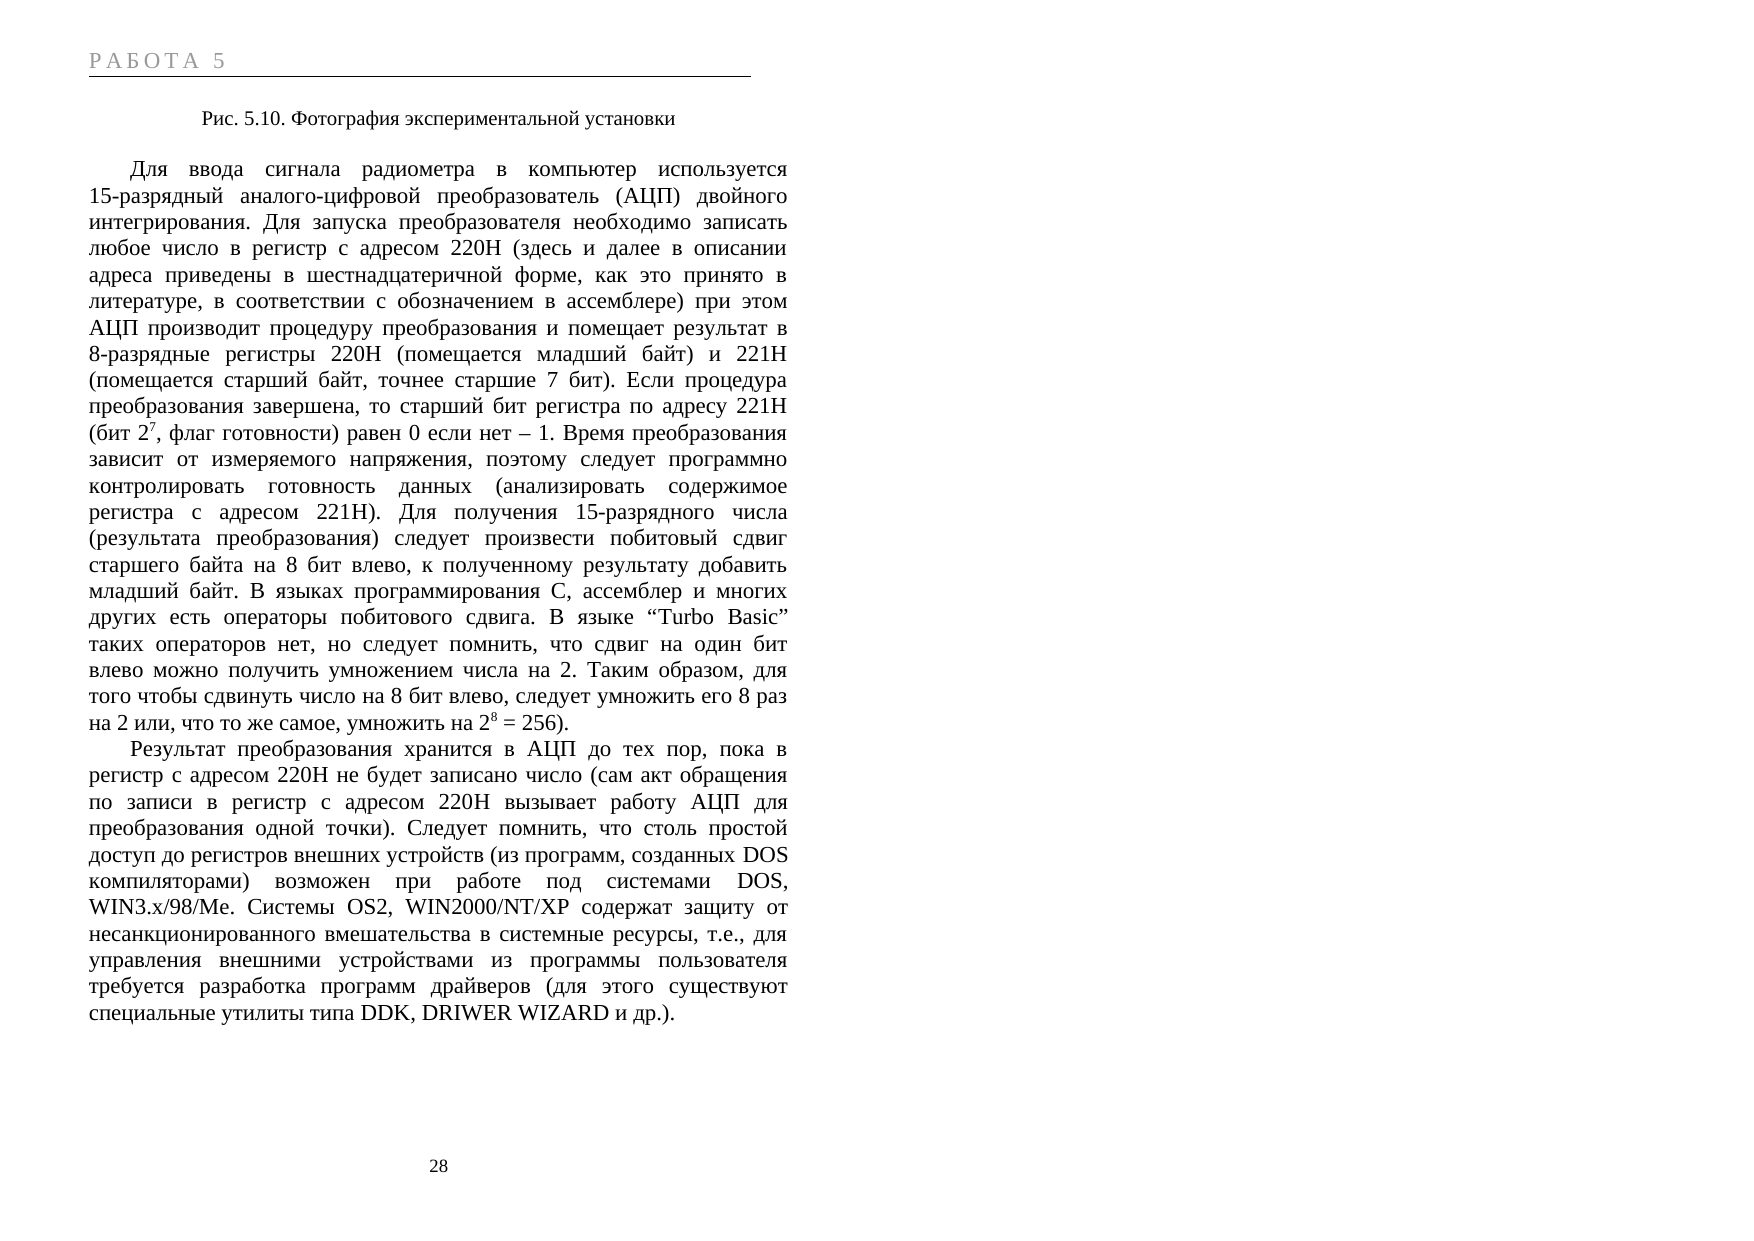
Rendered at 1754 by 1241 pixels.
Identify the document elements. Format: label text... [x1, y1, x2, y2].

text Для ввода сигнала радиометра в компьютер используется 15‑разрядный аналого-цифровой преобразователь (АЦП) двойного интегрирования. Для запуска преобразователя необходимо записать любое число в регистр с адресом 220Н (здесь и далее в описании адреса приведены в шестнадцатеричной форме, как это принято в литературе, в соответствии с обозначением в ассемблере) при этом АЦП производит процедуру преобразования и помещает результат в 8-разрядные регистры 220Н (помещается младший байт) и 221Н (помещается старший байт, точнее старшие 7 бит). Если процедура преобразования завершена, то старший бит регистра по адресу 221Н (бит 27, флаг готовности) равен 0 если нет – 1. Время преобразования зависит от измеряемого напряжения, поэтому следует программно контролировать готовность данных (анализировать содержимое регистра с адресом 221H). Для получения 15-разрядного числа (результата преобразования) следует произвести побитовый сдвиг старшего байта на 8 бит влево, к полученному результату добавить младший байт. В языках программирования С, ассемблер и многих других есть операторы побитового сдвига. В языке “Turbo Basic” таких операторов нет, но следует помнить, что сдвиг на один бит влево можно получить умножением числа на 2. Таким образом, для того чтобы сдвинуть число на 8 бит влево, следует умножить его 8 раз на 2 или, что то же самое, умножить на 28 = 256). [89, 155, 788, 735]
text Результат преобразования хранится в АЦП до тех пор, пока в регистр с адресом 220H не будет записано число (сам акт обращения по записи в регистр с адресом 220H вызывает работу АЦП для преобразования одной точки). Следует помнить, что столь простой доступ до регистров внешних устройств (из программ, созданных DOS компиляторами) возможен при работе под системами DOS, WIN3.x/98/Me. Системы OS2, WIN2000/NT/XP содержат защиту от несанкционированного вмешательства в системные ресурсы, т.е., для управления внешними устройствами из программы пользователя требуется разработка программ драйверов (для этого существуют специальные утилиты типа DDK, DRIWER WIZARD и др.). [89, 735, 788, 1025]
text Рис. 5.10. Фотография экспериментальной установки [89, 106, 788, 130]
